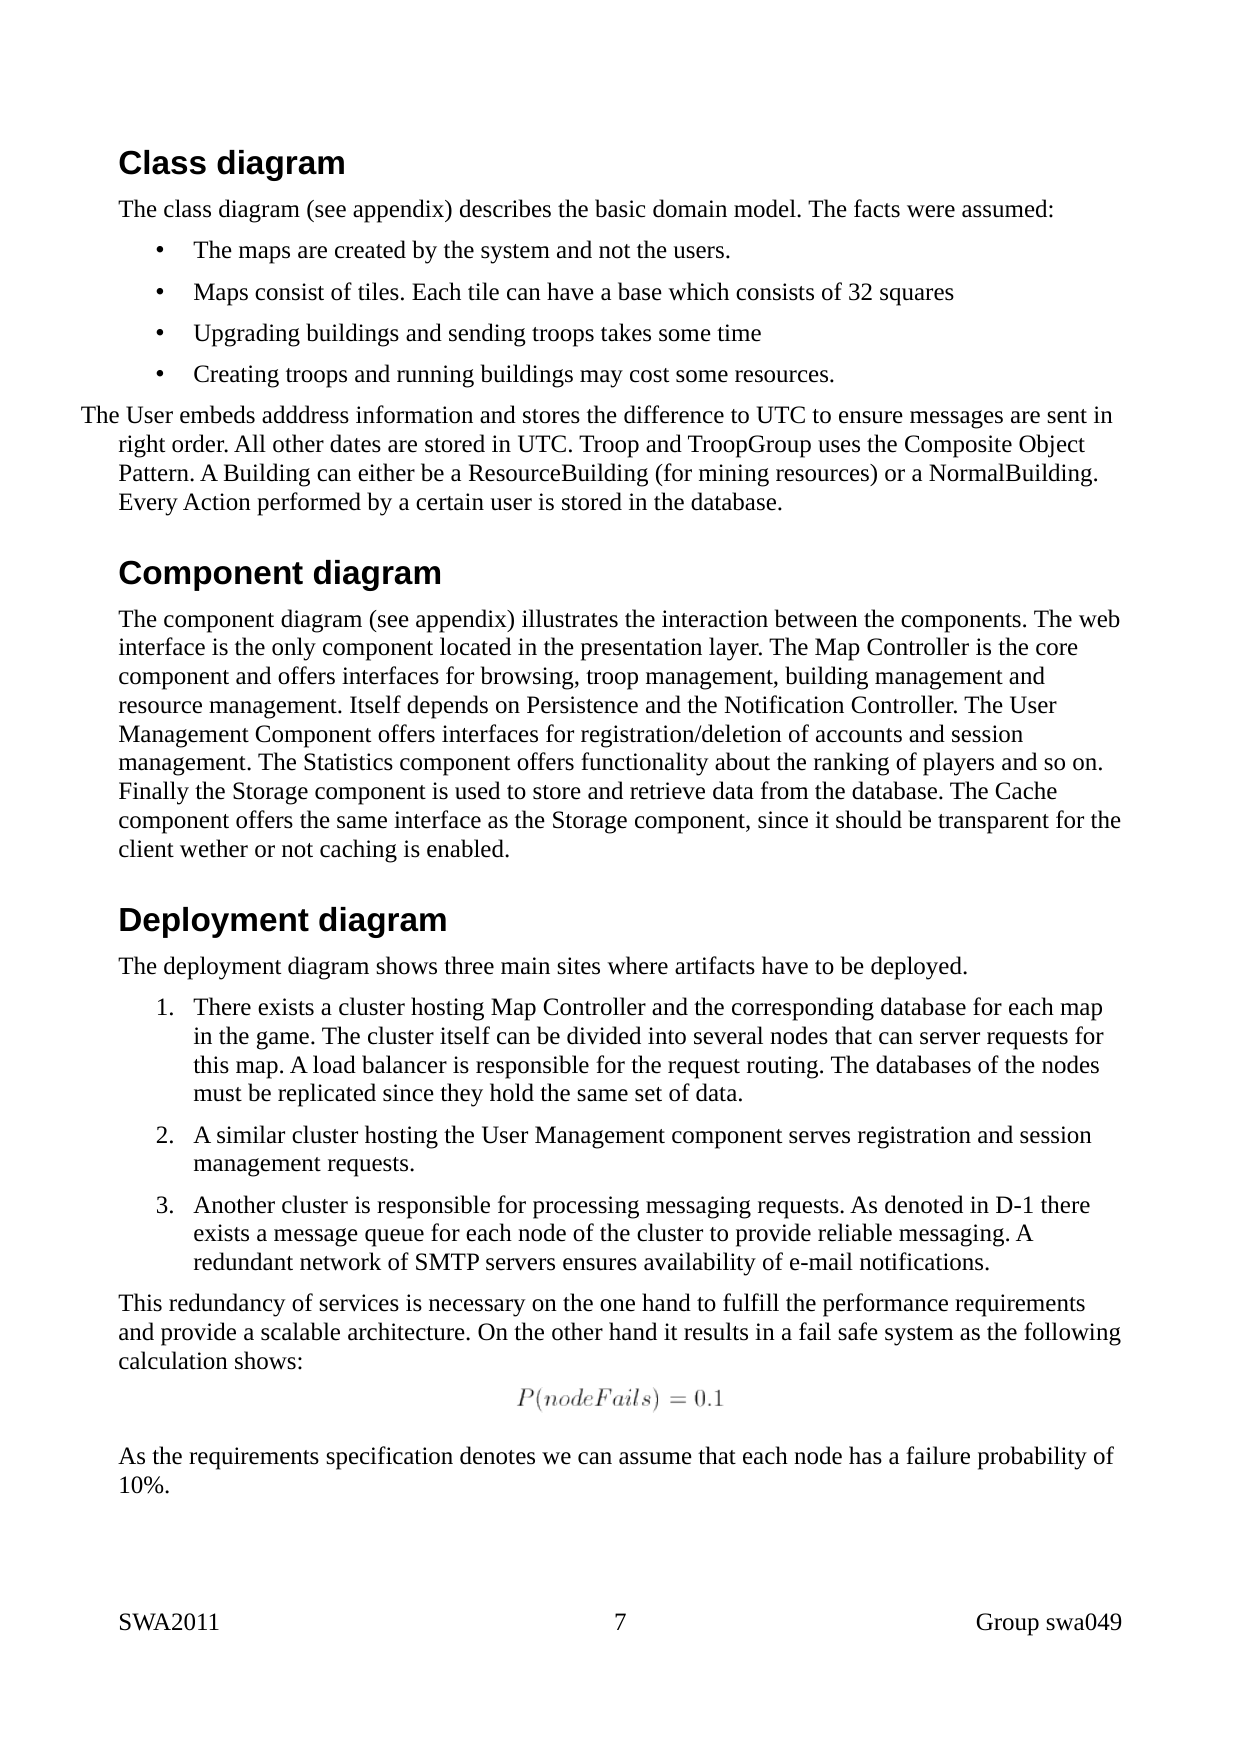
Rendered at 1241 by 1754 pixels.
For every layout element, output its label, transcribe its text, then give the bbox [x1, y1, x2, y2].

subtitle Component diagram [118, 553, 1122, 591]
list A similar cluster hosting the User Management component serves registration and session management requests. [156, 1120, 1122, 1177]
list Maps consist of tiles. Each tile can have a base which consists of 32 squares [156, 277, 1122, 305]
list Another cluster is responsible for processing messaging requests. As denoted in D-1 there exists a message queue for each node of the cluster to provide reliable messaging. A redundant network of SMTP servers ensures availability of e-mail notifications. [156, 1190, 1122, 1276]
list Upgrading buildings and sending troops takes some time [156, 318, 1122, 347]
subtitle Deployment diagram [118, 900, 1122, 938]
text The class diagram (see appendix) describes the basic domain model. The facts were assumed: [118, 194, 1122, 223]
subtitle Class diagram [118, 143, 1122, 182]
text This redundancy of services is necessary on the one hand to fulfill the performance requirements and provide a scalable architecture. On the other hand it results in a fail safe system as the following calculation shows: [118, 1288, 1122, 1375]
text The component diagram (see appendix) illustrates the interaction between the components. The web interface is the only component located in the presentation layer. The Map Controller is the core component and offers interfaces for browsing, troop management, building management and resource management. Itself depends on Persistence and the Notification Controller. The User Management Component offers interfaces for registration/deletion of accounts and session management. The Statistics component offers functionality about the ranking of players and so on. Finally the Storage component is used to store and retrieve data from the database. The Cache component offers the same interface as the Storage component, since it should be transparent for the client wether or not caching is enabled. [118, 604, 1122, 862]
text As the requirements specification denotes we can assume that each node has a failure probability of 10%. [118, 1387, 1122, 1499]
text The deployment diagram shows three main sites where artifacts have to be deployed. [118, 951, 1122, 980]
list Creating troops and running buildings may cost some resources. [156, 359, 1122, 388]
text The User embeds adddress information and stores the difference to UTC to ensure messages are sent in right order. All other dates are stored in UTC. Troop and TroopGroup uses the Composite Object Pattern. A Building can either be a ResourceBuilding (for mining resources) or a NormalBuilding. Every Action performed by a certain user is stored in the database. [81, 400, 1122, 515]
list There exists a cluster hosting Map Controller and the corresponding database for each map in the game. The cluster itself can be divided into several nodes that can server requests for this map. A load balancer is responsible for the request routing. The databases of the nodes must be replicated since they hold the same set of data. [156, 992, 1122, 1107]
picture [516, 1387, 724, 1413]
list The maps are created by the system and not the users. [156, 235, 1122, 264]
